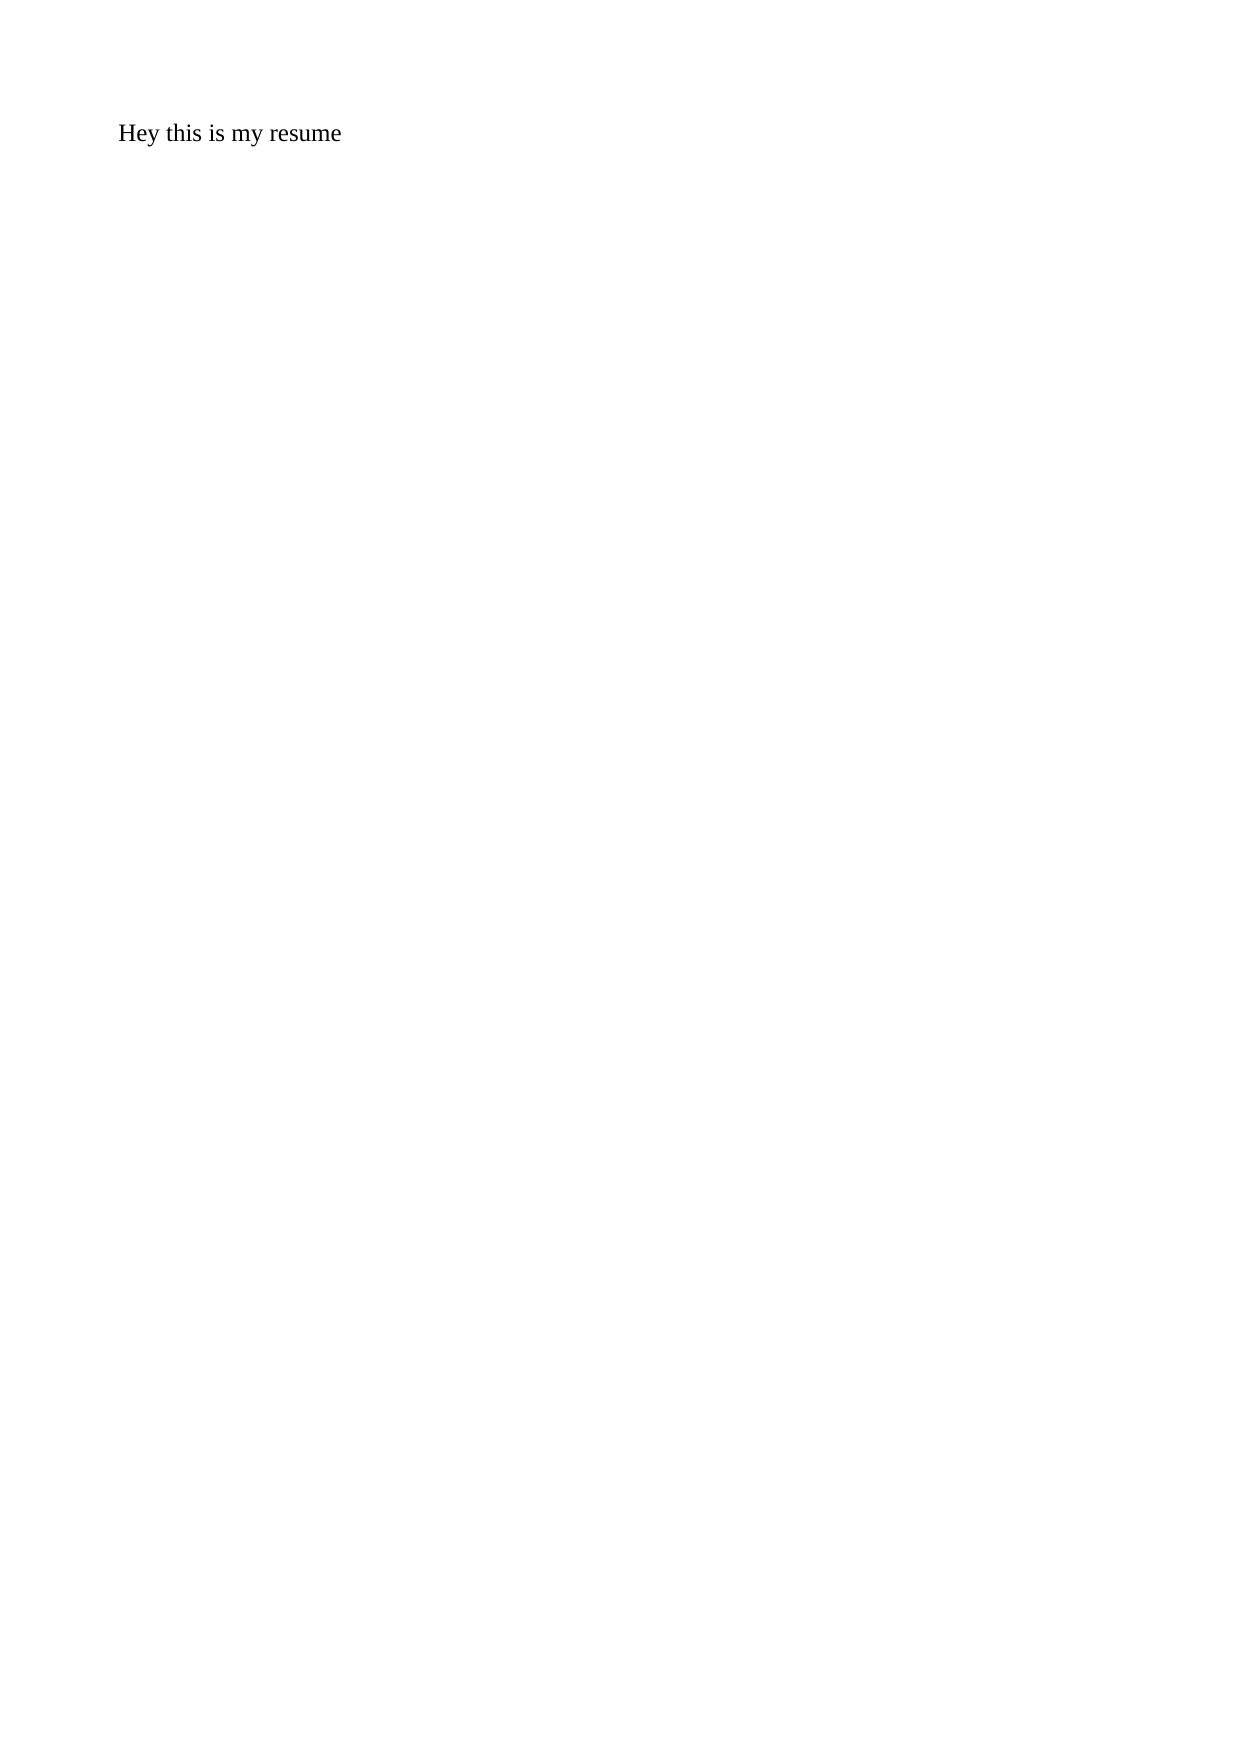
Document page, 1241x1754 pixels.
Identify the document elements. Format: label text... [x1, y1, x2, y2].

text Hey this is my resume [118, 118, 1122, 147]
